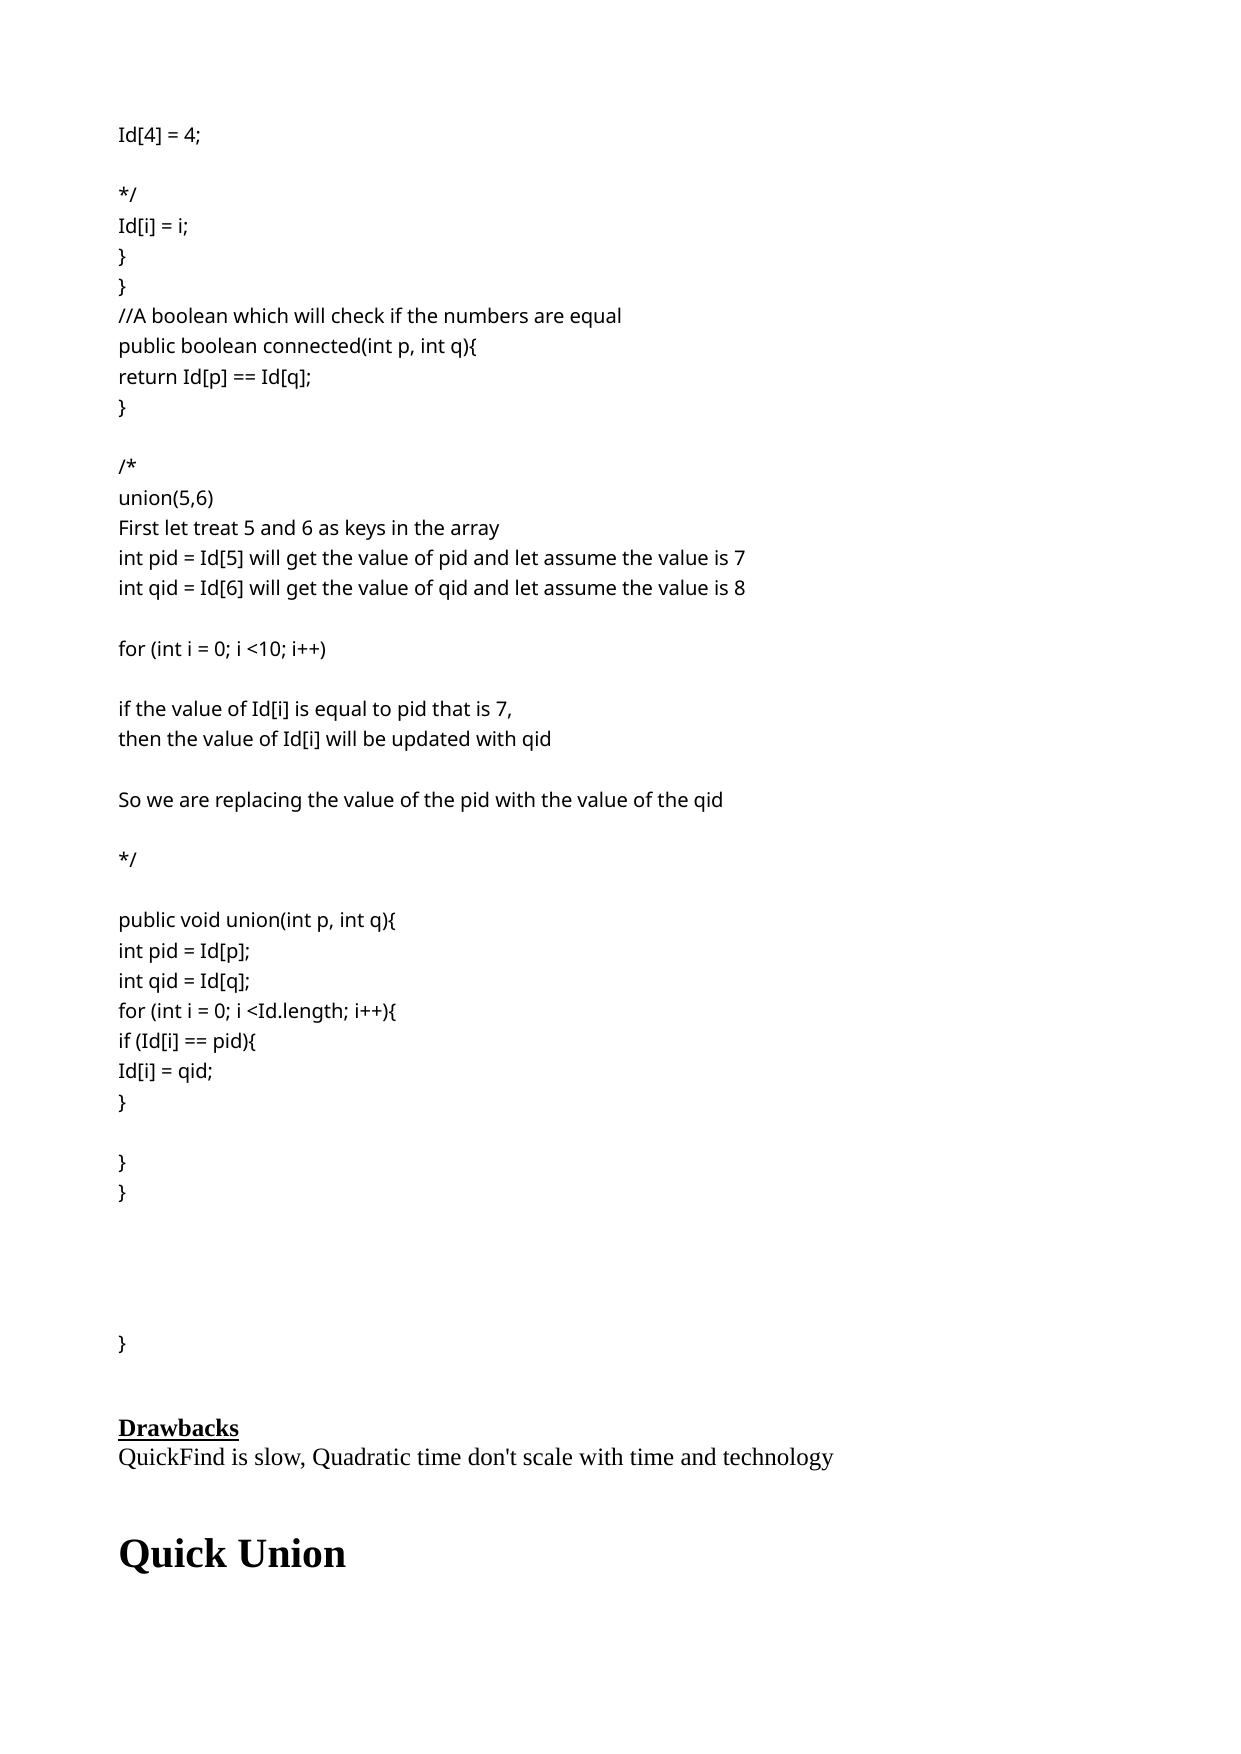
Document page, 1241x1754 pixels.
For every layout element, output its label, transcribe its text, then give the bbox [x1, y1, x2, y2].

text So we are replacing the value of the pid with the value of the qid [118, 783, 1122, 813]
text //A boolean which will check if the numbers are equal [118, 299, 1122, 329]
text } [118, 1145, 1122, 1175]
text int qid = Id[6] will get the value of qid and let assume the value is 8 [118, 571, 1122, 601]
text for (int i = 0; i <Id.length; i++){ [118, 994, 1122, 1024]
text } [118, 1085, 1122, 1115]
text for (int i = 0; i <10; i++) [118, 632, 1122, 662]
text */ [118, 843, 1122, 873]
text First let treat 5 and 6 as keys in the array [118, 511, 1122, 541]
text Drawbacks [118, 1413, 1122, 1442]
text } [118, 390, 1122, 420]
text } [118, 1175, 1122, 1206]
text if (Id[i] == pid){ [118, 1024, 1122, 1054]
text QuickFind is slow, Quadratic time don't scale with time and technology [118, 1442, 1122, 1471]
text Id[i] = qid; [118, 1054, 1122, 1085]
text then the value of Id[i] will be updated with qid [118, 722, 1122, 752]
text union(5,6) [118, 481, 1122, 511]
text /* [118, 450, 1122, 481]
text return Id[p] == Id[q]; [118, 360, 1122, 390]
text int qid = Id[q]; [118, 964, 1122, 994]
text public void union(int p, int q){ [118, 903, 1122, 934]
text int pid = Id[p]; [118, 934, 1122, 964]
text Quick Union [118, 1528, 1122, 1576]
text } [118, 239, 1122, 269]
text */ [118, 178, 1122, 209]
text int pid = Id[5] will get the value of pid and let assume the value is 7 [118, 541, 1122, 571]
text public boolean connected(int p, int q){ [118, 329, 1122, 360]
text if the value of Id[i] is equal to pid that is 7, [118, 692, 1122, 722]
text } [118, 269, 1122, 299]
text Id[4] = 4; [118, 118, 1122, 148]
text Id[i] = i; [118, 209, 1122, 239]
text } [118, 1326, 1122, 1356]
